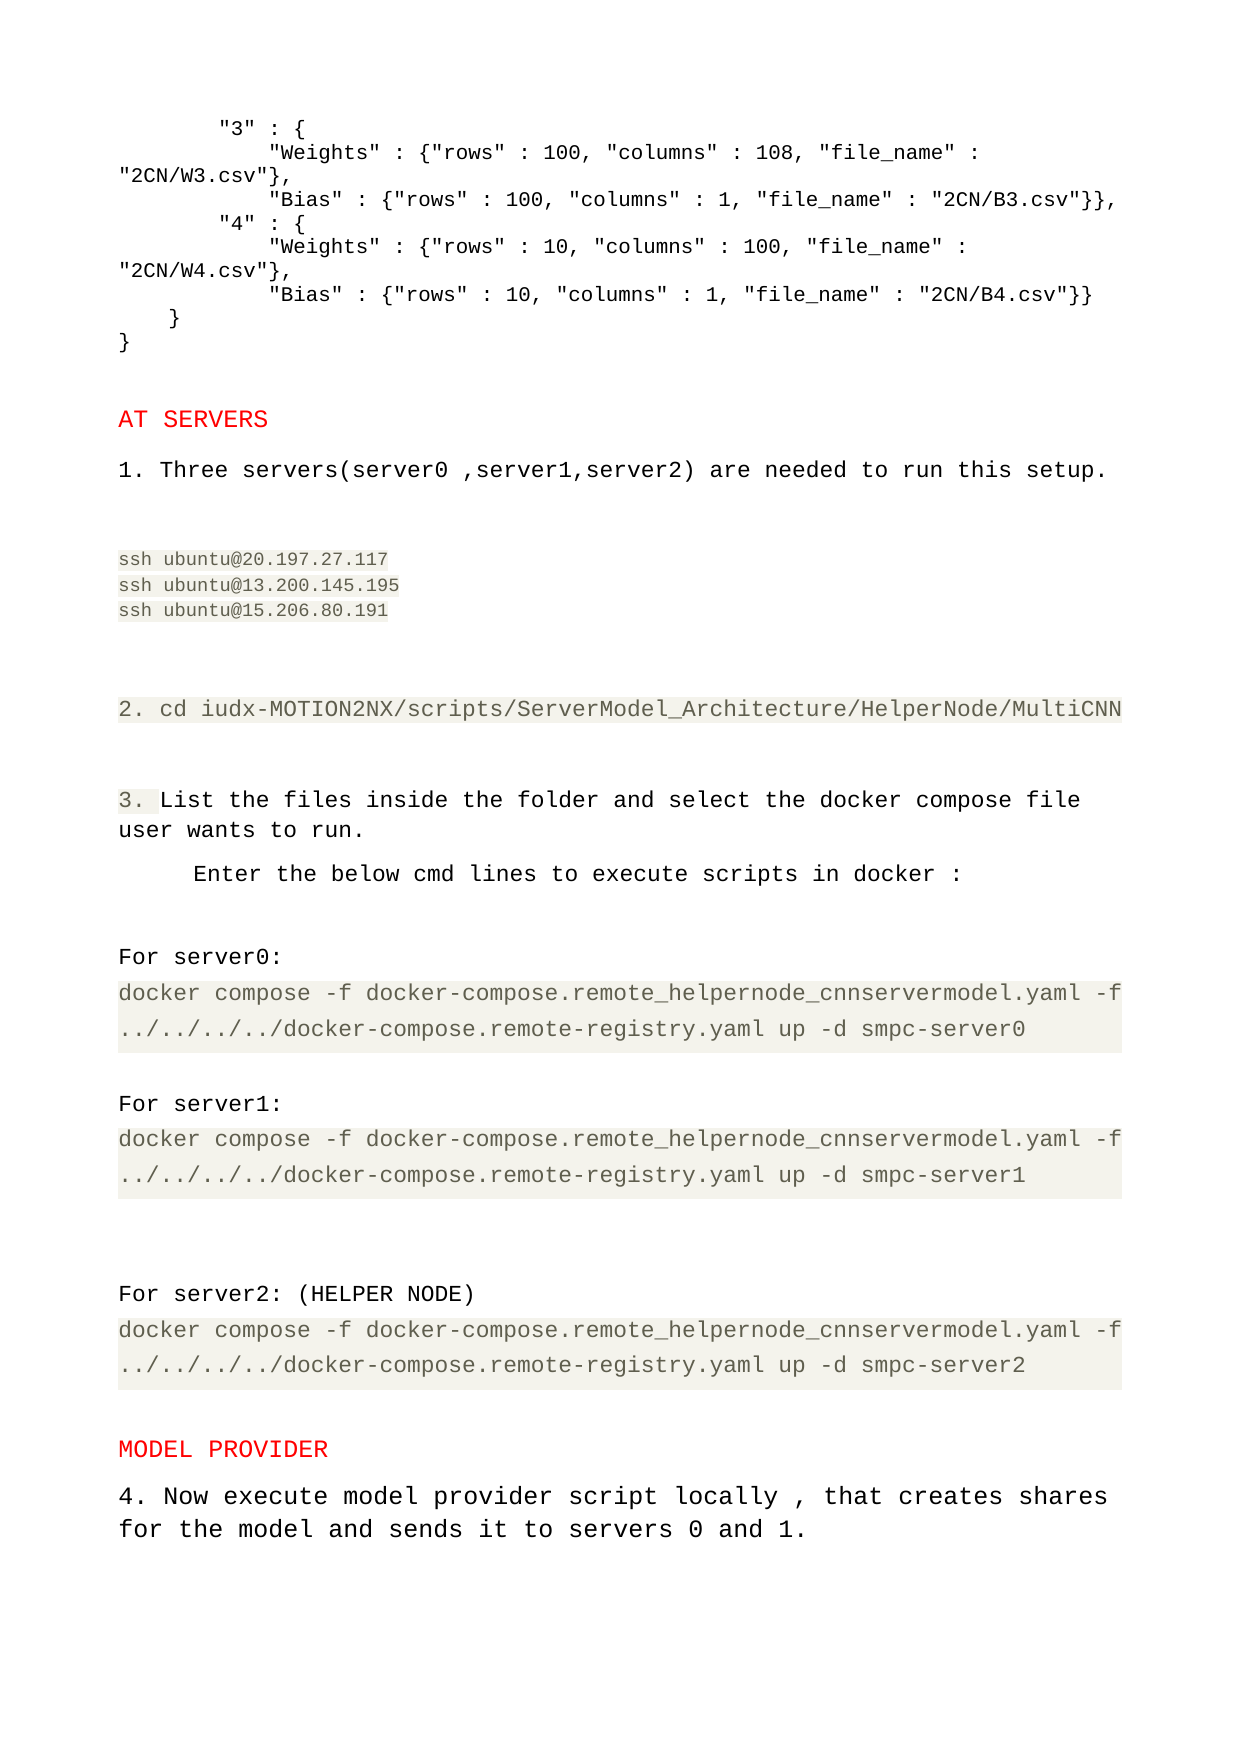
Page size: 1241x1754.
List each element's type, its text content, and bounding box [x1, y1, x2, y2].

text "4" : { [118, 213, 1122, 236]
text ssh ubuntu@20.197.27.117 [118, 550, 1122, 571]
text 1. Three servers(server0 ,server1,server2) are needed to run this setup. [118, 458, 1122, 484]
text "Weights" : {"rows" : 10, "columns" : 100, "file_name" : "2CN/W4.csv"}, [118, 236, 1122, 284]
text ssh ubuntu@13.200.145.195 [118, 575, 1122, 597]
table_header docker compose -f docker-compose.remote_helpernode_cnnservermodel.yaml -f ../../../../docker-compose.remote-registry.yaml up -d smpc-server2 [118, 1318, 1122, 1390]
text "Weights" : {"rows" : 100, "columns" : 108, "file_name" : "2CN/W3.csv"}, [118, 142, 1122, 189]
text } [118, 331, 1122, 354]
text For server2: (HELPER NODE) [118, 1282, 1122, 1308]
text Enter the below cmd lines to execute scripts in docker : [193, 863, 1122, 889]
text "Bias" : {"rows" : 100, "columns" : 1, "file_name" : "2CN/B3.csv"}}, [118, 189, 1122, 213]
text 4. Now execute model provider script locally , that creates shares for the model and sends it to servers 0 and 1. [118, 1484, 1122, 1545]
text 3. List the files inside the folder and select the docker compose file user wants to run. [118, 789, 1122, 844]
text AT SERVERS [118, 407, 1122, 435]
text "3" : { [118, 118, 1122, 142]
text For server1: [118, 1092, 1122, 1118]
table_header docker compose -f docker-compose.remote_helpernode_cnnservermodel.yaml -f ../../../../docker-compose.remote-registry.yaml up -d smpc-server0 [118, 981, 1122, 1053]
text 2. cd iudx-MOTION2NX/scripts/ServerModel_Architecture/HelperNode/MultiCNN [118, 697, 1122, 723]
text ssh ubuntu@15.206.80.191 [118, 601, 1122, 622]
text For server0: [118, 946, 1122, 972]
text MODEL PROVIDER [118, 1437, 1122, 1465]
text "Bias" : {"rows" : 10, "columns" : 1, "file_name" : "2CN/B4.csv"}} [118, 284, 1122, 307]
text } [118, 307, 1122, 331]
table_header docker compose -f docker-compose.remote_helpernode_cnnservermodel.yaml -f ../../../../docker-compose.remote-registry.yaml up -d smpc-server1 [118, 1128, 1122, 1199]
